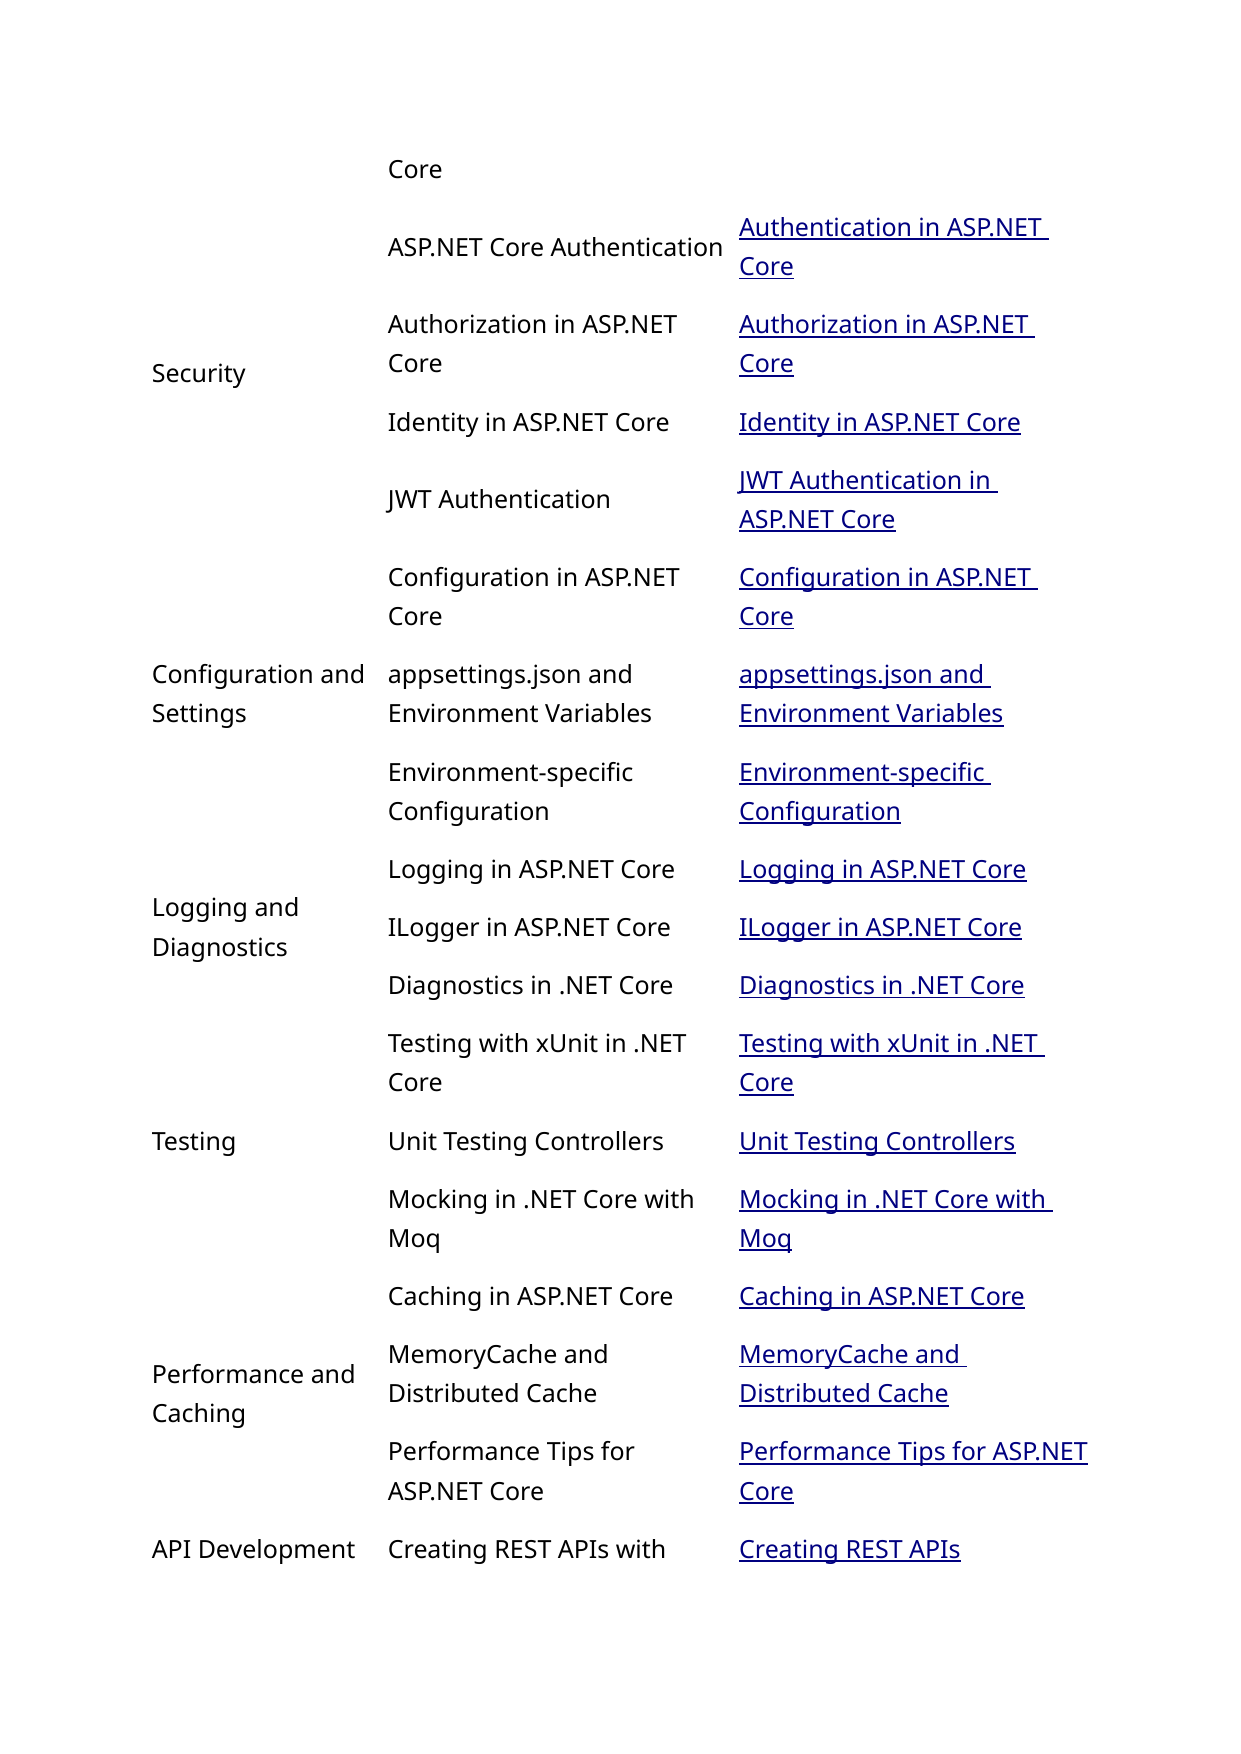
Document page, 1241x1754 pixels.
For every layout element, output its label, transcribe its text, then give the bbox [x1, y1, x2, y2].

table_cell Logging and Diagnostics [150, 850, 386, 1024]
table_cell ASP.NET Core Authentication [386, 208, 737, 305]
table_cell API Development [150, 1530, 386, 1588]
table_cell Caching in ASP.NET Core [738, 1277, 1090, 1335]
table_cell Testing with xUnit in .NET Core [738, 1024, 1090, 1122]
table_cell [150, 150, 386, 208]
table_cell Unit Testing Controllers [738, 1122, 1090, 1180]
table_cell Performance Tips for ASP.NET Core [386, 1433, 737, 1530]
table_cell Environment-specific Configuration [738, 753, 1090, 850]
table_cell MemoryCache and Distributed Cache [738, 1335, 1090, 1432]
table_cell Performance and Caching [150, 1277, 386, 1530]
table_cell [738, 150, 1090, 208]
table_cell Mocking in .NET Core with Moq [738, 1180, 1090, 1277]
table_cell Performance Tips for ASP.NET Core [738, 1433, 1090, 1530]
table_cell Authorization in ASP.NET Core [738, 305, 1090, 403]
table_cell Authorization in ASP.NET Core [386, 305, 737, 403]
table_cell Authentication in ASP.NET Core [738, 208, 1090, 305]
table_cell appsettings.json and Environment Variables [386, 655, 737, 753]
table_cell Configuration and Settings [150, 558, 386, 850]
table_cell Core [386, 150, 737, 208]
table_cell Creating REST APIs with [386, 1530, 737, 1588]
table_cell Logging in ASP.NET Core [738, 850, 1090, 908]
table_cell Configuration in ASP.NET Core [386, 558, 737, 655]
table_cell Security [150, 208, 386, 558]
table_cell Environment-specific Configuration [386, 753, 737, 850]
table_cell Logging in ASP.NET Core [386, 850, 737, 908]
table_cell Mocking in .NET Core with Moq [386, 1180, 737, 1277]
table_cell MemoryCache and Distributed Cache [386, 1335, 737, 1432]
table_cell JWT Authentication in ASP.NET Core [738, 461, 1090, 558]
table_cell ILogger in ASP.NET Core [386, 908, 737, 966]
table_cell Configuration in ASP.NET Core [738, 558, 1090, 655]
table_cell Diagnostics in .NET Core [386, 966, 737, 1024]
table_cell Identity in ASP.NET Core [738, 403, 1090, 461]
table_cell Testing with xUnit in .NET Core [386, 1024, 737, 1122]
table_cell JWT Authentication [386, 461, 737, 558]
table_cell Creating REST APIs [738, 1530, 1090, 1588]
table_cell Testing [150, 1024, 386, 1277]
table_cell Diagnostics in .NET Core [738, 966, 1090, 1024]
table_cell Unit Testing Controllers [386, 1122, 737, 1180]
table_cell ILogger in ASP.NET Core [738, 908, 1090, 966]
table_cell Caching in ASP.NET Core [386, 1277, 737, 1335]
table_cell Identity in ASP.NET Core [386, 403, 737, 461]
table_cell appsettings.json and Environment Variables [738, 655, 1090, 753]
